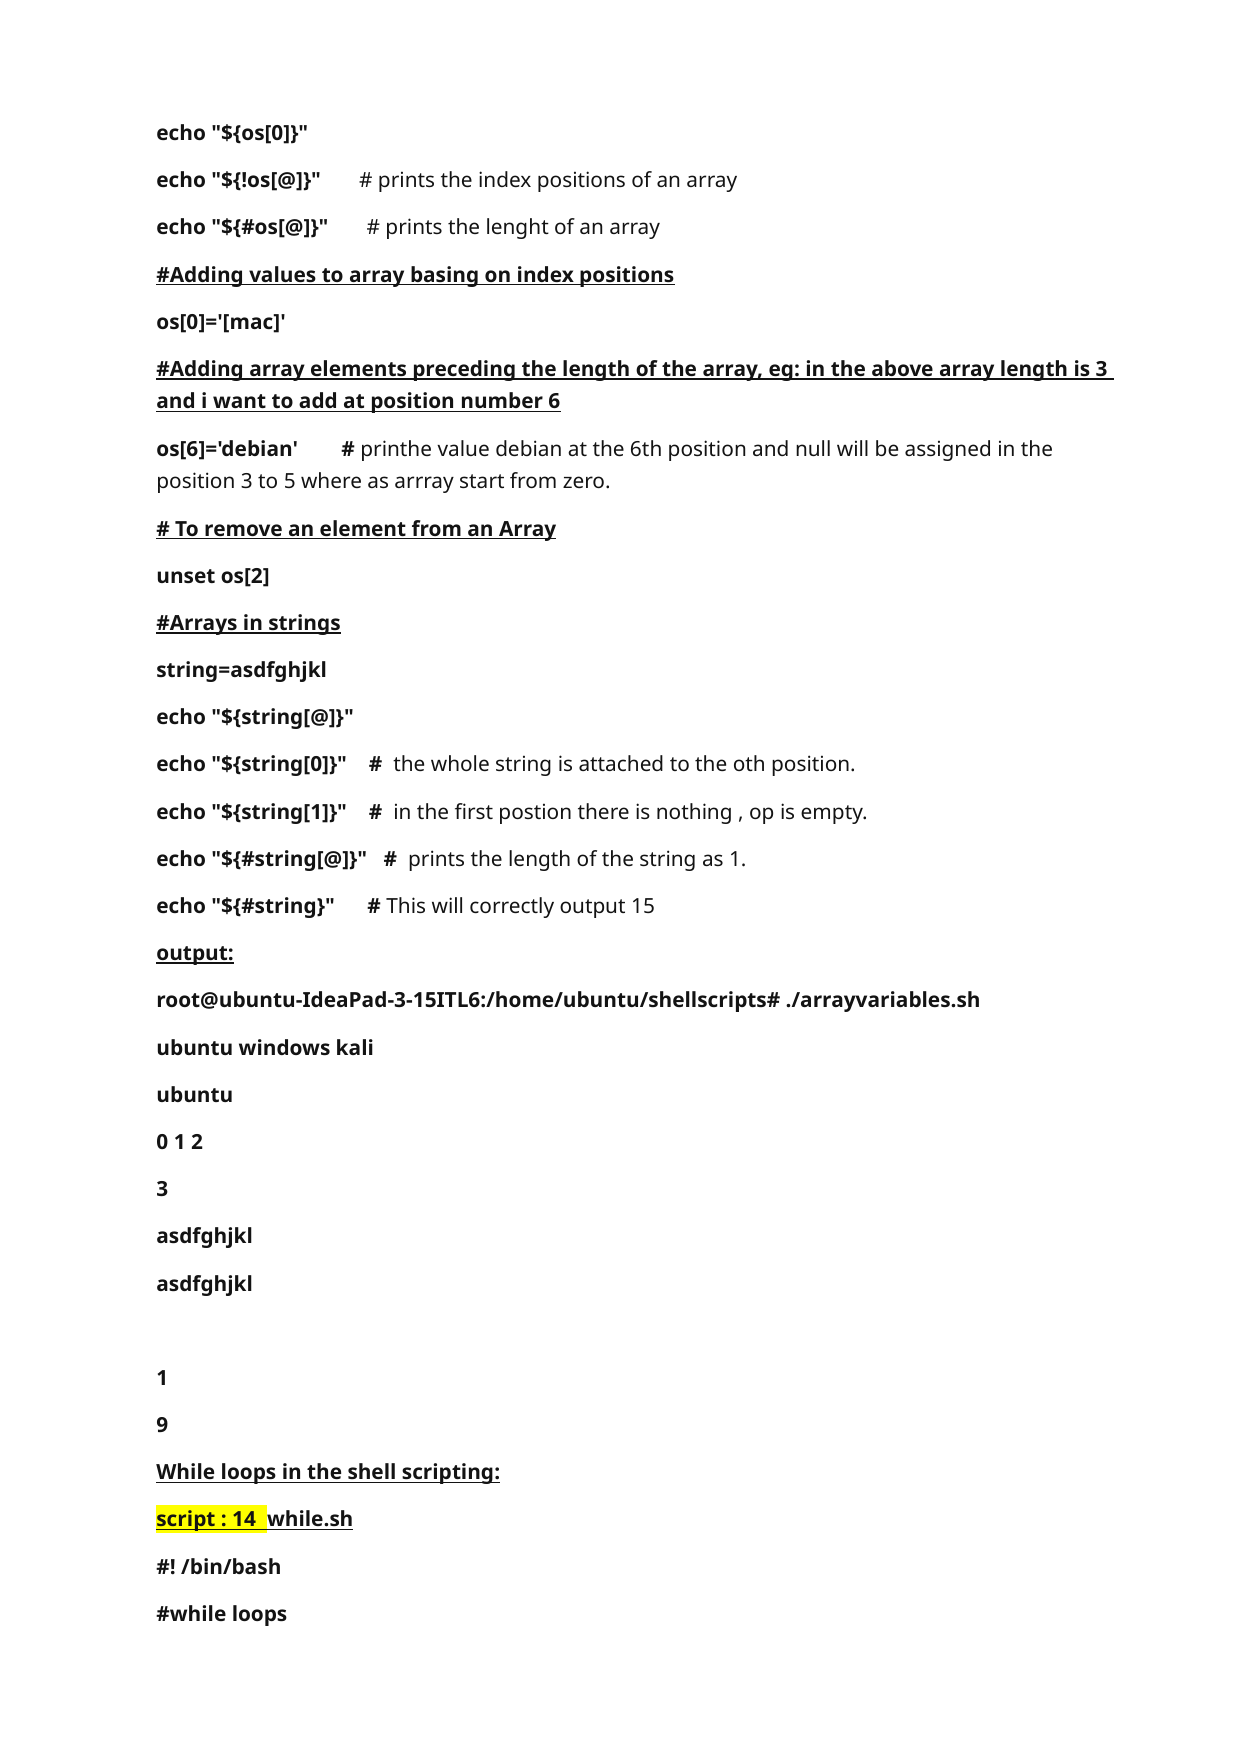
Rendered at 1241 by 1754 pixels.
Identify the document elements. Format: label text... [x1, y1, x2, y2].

text 9 [156, 1410, 1122, 1439]
text echo "${#string}" # This will correctly output 15 [156, 891, 1122, 919]
text echo "${string[@]}" [156, 702, 1122, 731]
text string=asdfghjkl [156, 655, 1122, 684]
text # To remove an element from an Array [156, 514, 1122, 542]
text echo "${#string[@]}" # prints the length of the string as 1. [156, 844, 1122, 872]
text root@ubuntu-IdeaPad-3-15ITL6:/home/ubuntu/shellscripts# ./arrayvariables.sh [156, 986, 1122, 1014]
text #Adding array elements preceding the length of the array, eg: in the above array length is 3 and i want to add at position number 6 [156, 354, 1122, 415]
text echo "${os[0]}" [156, 118, 1122, 147]
text #while loops [156, 1599, 1122, 1627]
text ubuntu [156, 1080, 1122, 1108]
text asdfghjkl [156, 1221, 1122, 1250]
text os[6]='debian' # printhe value debian at the 6th position and null will be assigned in the position 3 to 5 where as arrray start from zero. [156, 434, 1122, 495]
text While loops in the shell scripting: [156, 1457, 1122, 1486]
text unset os[2] [156, 561, 1122, 589]
text #! /bin/bash [156, 1552, 1122, 1580]
text echo "${string[1]}" # in the first postion there is nothing , op is empty. [156, 797, 1122, 825]
text #Adding values to array basing on index positions [156, 260, 1122, 288]
text 3 [156, 1174, 1122, 1203]
text asdfghjkl [156, 1269, 1122, 1297]
text output: [156, 938, 1122, 967]
text echo "${string[0]}" # the whole string is attached to the oth position. [156, 749, 1122, 778]
text #Arrays in strings [156, 608, 1122, 636]
text ubuntu windows kali [156, 1033, 1122, 1061]
text echo "${!os[@]}" # prints the index positions of an array [156, 165, 1122, 194]
text 0 1 2 [156, 1127, 1122, 1156]
text echo "${#os[@]}" # prints the lenght of an array [156, 212, 1122, 241]
text script : 14 while.sh [156, 1504, 1122, 1533]
text os[0]='[mac]' [156, 307, 1122, 335]
text 1 [156, 1363, 1122, 1391]
